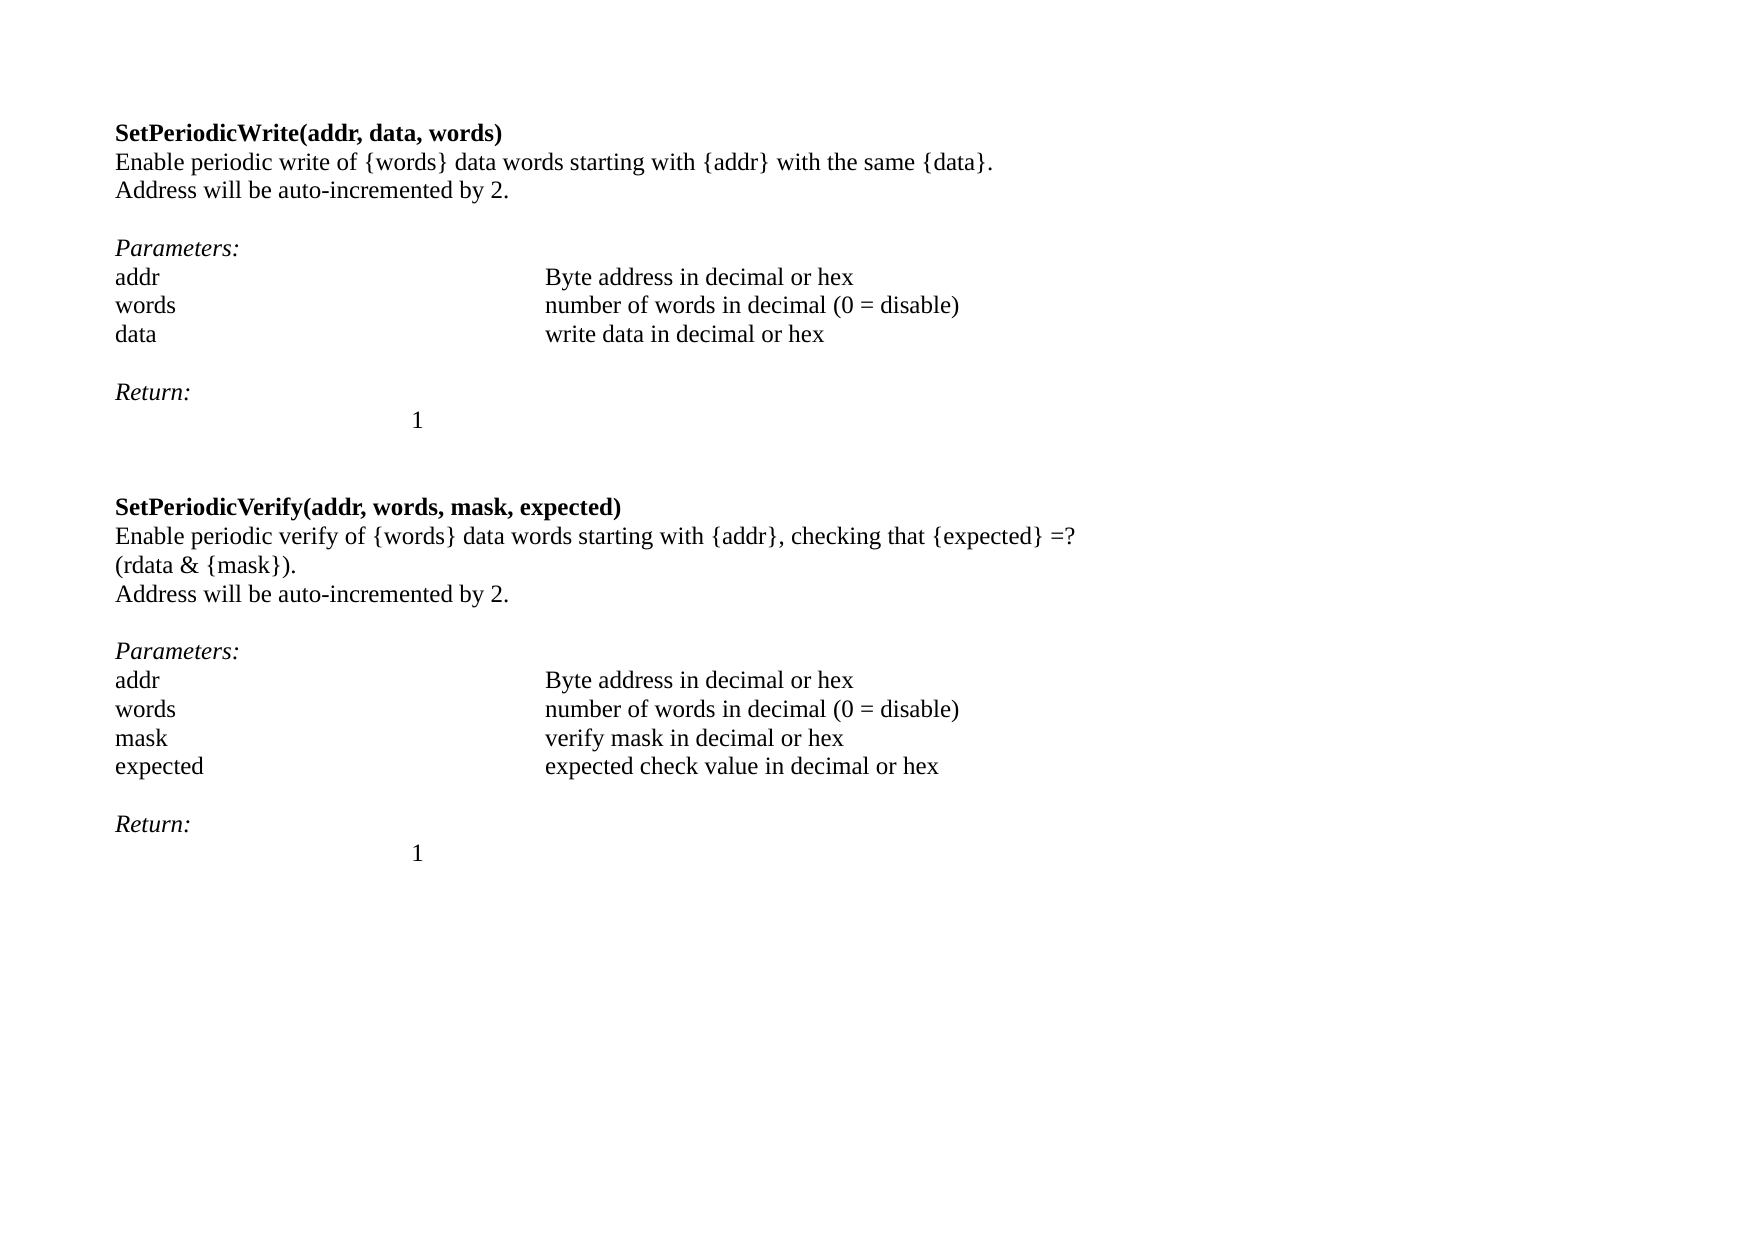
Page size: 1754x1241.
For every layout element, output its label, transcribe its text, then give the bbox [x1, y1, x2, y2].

table_cell number of words in decimal (0 = disable) [542, 291, 1121, 319]
table_cell Enable periodic write of {words} data words starting with {addr} with the same {data}. Address will be auto-incremented by 2. [112, 147, 1121, 204]
table_cell expected [112, 751, 408, 780]
table_cell [112, 348, 1121, 377]
table_header SetPeriodicWrite(addr, data, words) [112, 118, 1121, 147]
table_cell [542, 406, 1121, 434]
table_cell Return: [112, 809, 1117, 838]
table_cell [112, 204, 1121, 233]
table_cell expected check value in decimal or hex [542, 751, 1117, 780]
table_cell [408, 694, 542, 723]
table_cell Byte address in decimal or hex [542, 665, 1117, 694]
table_cell [542, 838, 1117, 866]
table_cell [408, 665, 542, 694]
table_cell number of words in decimal (0 = disable) [542, 694, 1117, 723]
table_cell words [112, 694, 408, 723]
table_cell addr [112, 665, 408, 694]
table_cell write data in decimal or hex [542, 319, 1121, 348]
table_cell verify mask in decimal or hex [542, 723, 1117, 751]
table_cell [408, 751, 542, 780]
table_cell [408, 291, 542, 319]
table_cell addr [112, 262, 408, 291]
table_cell 1 [408, 838, 542, 866]
table_header SetPeriodicVerify(addr, words, mask, expected) [112, 492, 1117, 521]
table_cell [408, 262, 542, 291]
table_cell 1 [408, 406, 542, 434]
table_cell Parameters: [112, 233, 1121, 262]
table_cell mask [112, 723, 408, 751]
table_cell data [112, 319, 408, 348]
table_cell Parameters: [112, 636, 1117, 665]
table_cell [112, 608, 1117, 636]
table_cell [112, 406, 408, 434]
table_cell [408, 319, 542, 348]
table_cell Byte address in decimal or hex [542, 262, 1121, 291]
table_cell Return: [112, 377, 1121, 406]
table_cell [112, 838, 408, 866]
table_cell Enable periodic verify of {words} data words starting with {addr}, checking that {expected} =? (rdata & {mask}). Address will be auto-incremented by 2. [112, 521, 1117, 608]
table_cell [112, 780, 1117, 809]
table_cell words [112, 291, 408, 319]
table_cell [408, 723, 542, 751]
